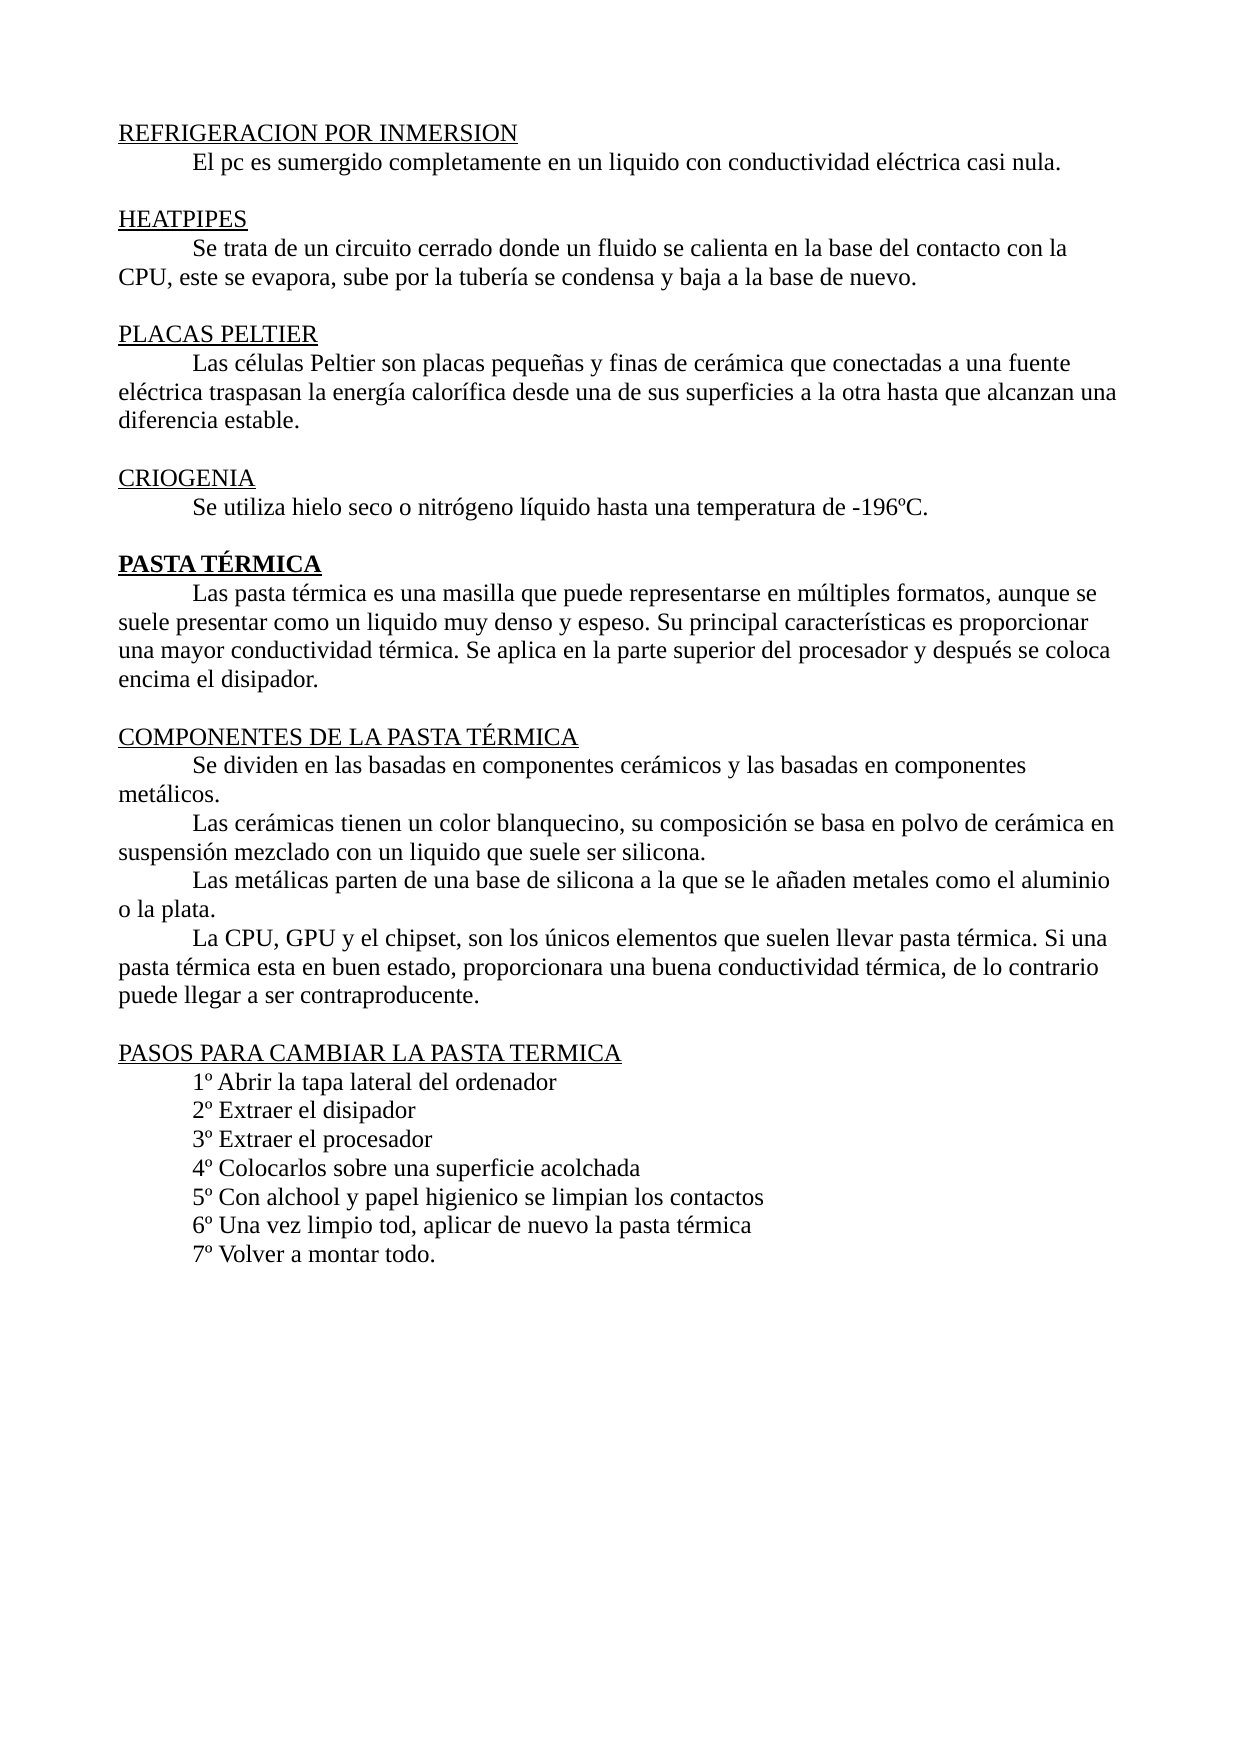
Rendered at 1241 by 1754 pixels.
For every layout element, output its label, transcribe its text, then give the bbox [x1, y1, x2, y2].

text PASOS PARA CAMBIAR LA PASTA TERMICA [118, 1038, 1122, 1067]
text Las pasta térmica es una masilla que puede representarse en múltiples formatos, aunque se suele presentar como un liquido muy denso y espeso. Su principal características es proporcionar una mayor conductividad térmica. Se aplica en la parte superior del procesador y después se coloca encima el disipador. [118, 578, 1122, 693]
text PASTA TÉRMICA [118, 549, 1122, 578]
text 6º Una vez limpio tod, aplicar de nuevo la pasta térmica [118, 1211, 1122, 1239]
text El pc es sumergido completamente en un liquido con conductividad eléctrica casi nula. [118, 147, 1122, 176]
text 7º Volver a montar todo. [118, 1239, 1122, 1268]
text Las células Peltier son placas pequeñas y finas de cerámica que conectadas a una fuente eléctrica traspasan la energía calorífica desde una de sus superficies a la otra hasta que alcanzan una diferencia estable. [118, 348, 1122, 434]
text HEATPIPES [118, 204, 1122, 233]
text 5º Con alchool y papel higienico se limpian los contactos [118, 1182, 1122, 1211]
text CRIOGENIA [118, 463, 1122, 492]
text Las metálicas parten de una base de silicona a la que se le añaden metales como el aluminio o la plata. [118, 866, 1122, 923]
text Se dividen en las basadas en componentes cerámicos y las basadas en componentes metálicos. [118, 751, 1122, 808]
text PLACAS PELTIER [118, 319, 1122, 348]
text 1º Abrir la tapa lateral del ordenador [118, 1067, 1122, 1096]
text La CPU, GPU y el chipset, son los únicos elementos que suelen llevar pasta térmica. Si una pasta térmica esta en buen estado, proporcionara una buena conductividad térmica, de lo contrario puede llegar a ser contraproducente. [118, 923, 1122, 1009]
text 3º Extraer el procesador [118, 1124, 1122, 1153]
text Se trata de un circuito cerrado donde un fluido se calienta en la base del contacto con la CPU, este se evapora, sube por la tubería se condensa y baja a la base de nuevo. [118, 233, 1122, 291]
text Las cerámicas tienen un color blanquecino, su composición se basa en polvo de cerámica en suspensión mezclado con un liquido que suele ser silicona. [118, 808, 1122, 866]
text COMPONENTES DE LA PASTA TÉRMICA [118, 722, 1122, 751]
text Se utiliza hielo seco o nitrógeno líquido hasta una temperatura de -196ºC. [118, 492, 1122, 521]
text REFRIGERACION POR INMERSION [118, 118, 1122, 147]
text 2º Extraer el disipador [118, 1096, 1122, 1124]
text 4º Colocarlos sobre una superficie acolchada [118, 1153, 1122, 1182]
